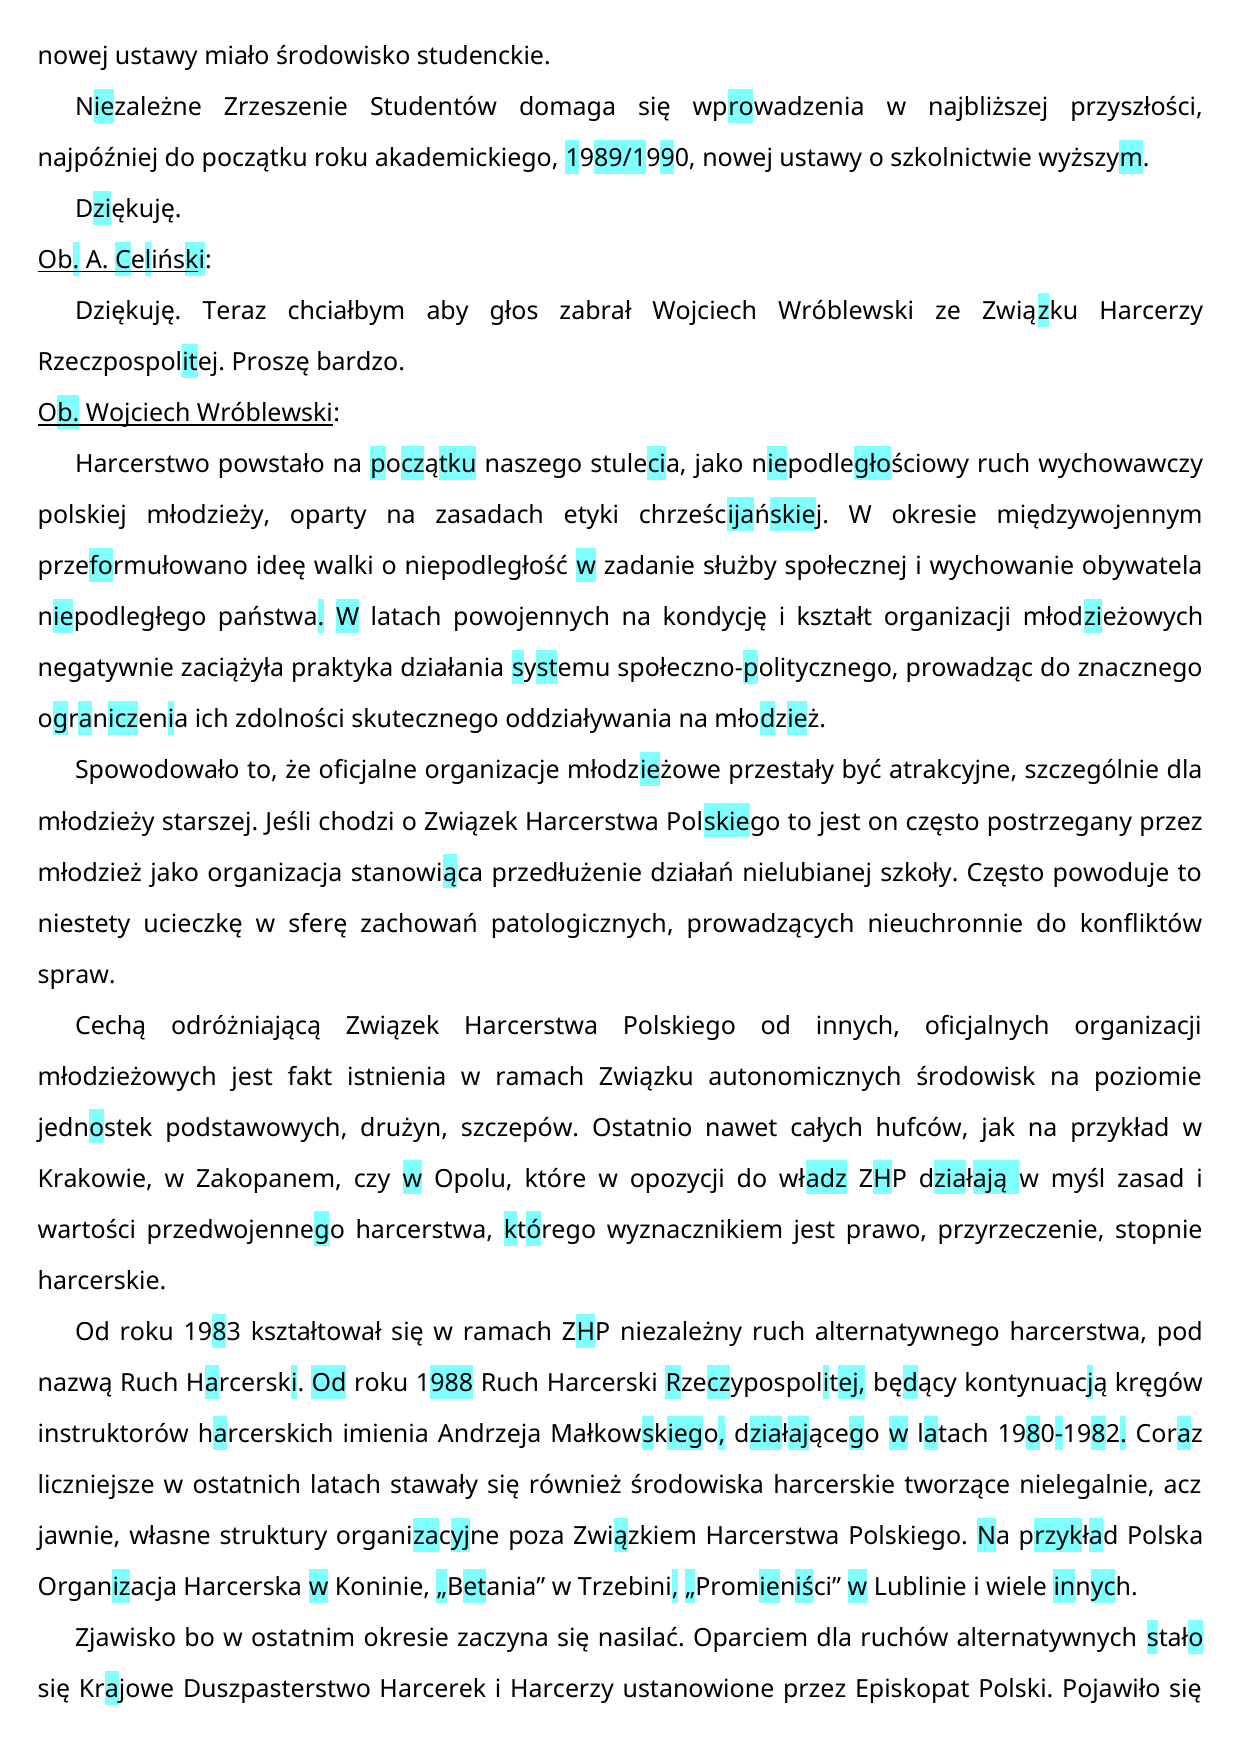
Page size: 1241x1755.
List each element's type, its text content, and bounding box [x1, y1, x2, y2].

text Niezależne Zrzeszenie Studentów domaga się wprowadzenia w najbliższej przyszłości, najpóźniej do początku roku akademickiego, 1989/1990, nowej ustawy o szkolnictwie wyższym. [37, 88, 1203, 174]
text Dziękuję. Teraz chciałbym aby głos zabrał Wojciech Wróblewski ze Związku Harcerzy Rzeczpospolitej. Proszę bardzo. [37, 293, 1203, 378]
text Od roku 1983 kształtował się w ramach ZHP niezależny ruch alternatywnego harcerstwa, pod nazwą Ruch Harcerski. Od roku 1988 Ruch Harcerski Rzeczypospolitej, będący kontynuacją kręgów instruktorów harcerskich imienia Andrzeja Małkowskiego, działającego w latach 1980-1982. Coraz liczniejsze w ostatnich latach stawały się również środowiska harcerskie tworzące nielegalnie, acz jawnie, własne struktury organizacyjne poza Związkiem Harcerstwa Polskiego. Na przykład Polska Organizacja Harcerska w Koninie, „Betania” w Trzebini, „Promieniści” w Lublinie i wiele innych. [37, 1313, 1203, 1603]
text Ob. Wojciech Wróblewski: [37, 395, 1203, 429]
text Spowodowało to, że oficjalne organizacje młodzieżowe przestały być atrakcyjne, szczególnie dla młodzieży starszej. Jeśli chodzi o Związek Harcerstwa Polskiego to jest on często postrzegany przez młodzież jako organizacja stanowiąca przedłużenie działań nielubianej szkoły. Często powoduje to niestety ucieczkę w sferę zachowań patologicznych, prowadzących nieuchronnie do konfliktów spraw. [37, 752, 1203, 990]
text Dziękuję. [37, 191, 1203, 225]
text Zjawisko bo w ostatnim okresie zaczyna się nasilać. Oparciem dla ruchów alternatywnych stało się Krajowe Duszpasterstwo Harcerek i Harcerzy ustanowione przez Episkopat Polski. Pojawiło się [37, 1620, 1203, 1705]
text Cechą odróżniającą Związek Harcerstwa Polskiego od innych, oficjalnych organizacji młodzieżowych jest fakt istnienia w ramach Związku autonomicznych środowisk na poziomie jednostek podstawowych, drużyn, szczepów. Ostatnio nawet całych hufców, jak na przykład w Krakowie, w Zakopanem, czy w Opolu, które w opozycji do władz ZHP działają w myśl zasad i wartości przedwojennego harcerstwa, którego wyznacznikiem jest prawo, przyrzeczenie, stopnie harcerskie. [37, 1007, 1203, 1297]
text nowej ustawy miało środowisko studenckie. [37, 37, 1203, 72]
text Harcerstwo powstało na początku naszego stulecia, jako niepodległościowy ruch wychowawczy polskiej młodzieży, oparty na zasadach etyki chrześcijańskiej. W okresie międzywojennym przeformułowano ideę walki o niepodległość w zadanie służby społecznej i wychowanie obywatela niepodległego państwa. W latach powojennych na kondycję i kształt organizacji młodzieżowych negatywnie zaciążyła praktyka działania systemu społeczno-politycznego, prowadząc do znacznego ograniczenia ich zdolności skutecznego oddziaływania na młodzież. [37, 446, 1203, 735]
text Ob. A. Celiński: [37, 242, 1203, 276]
